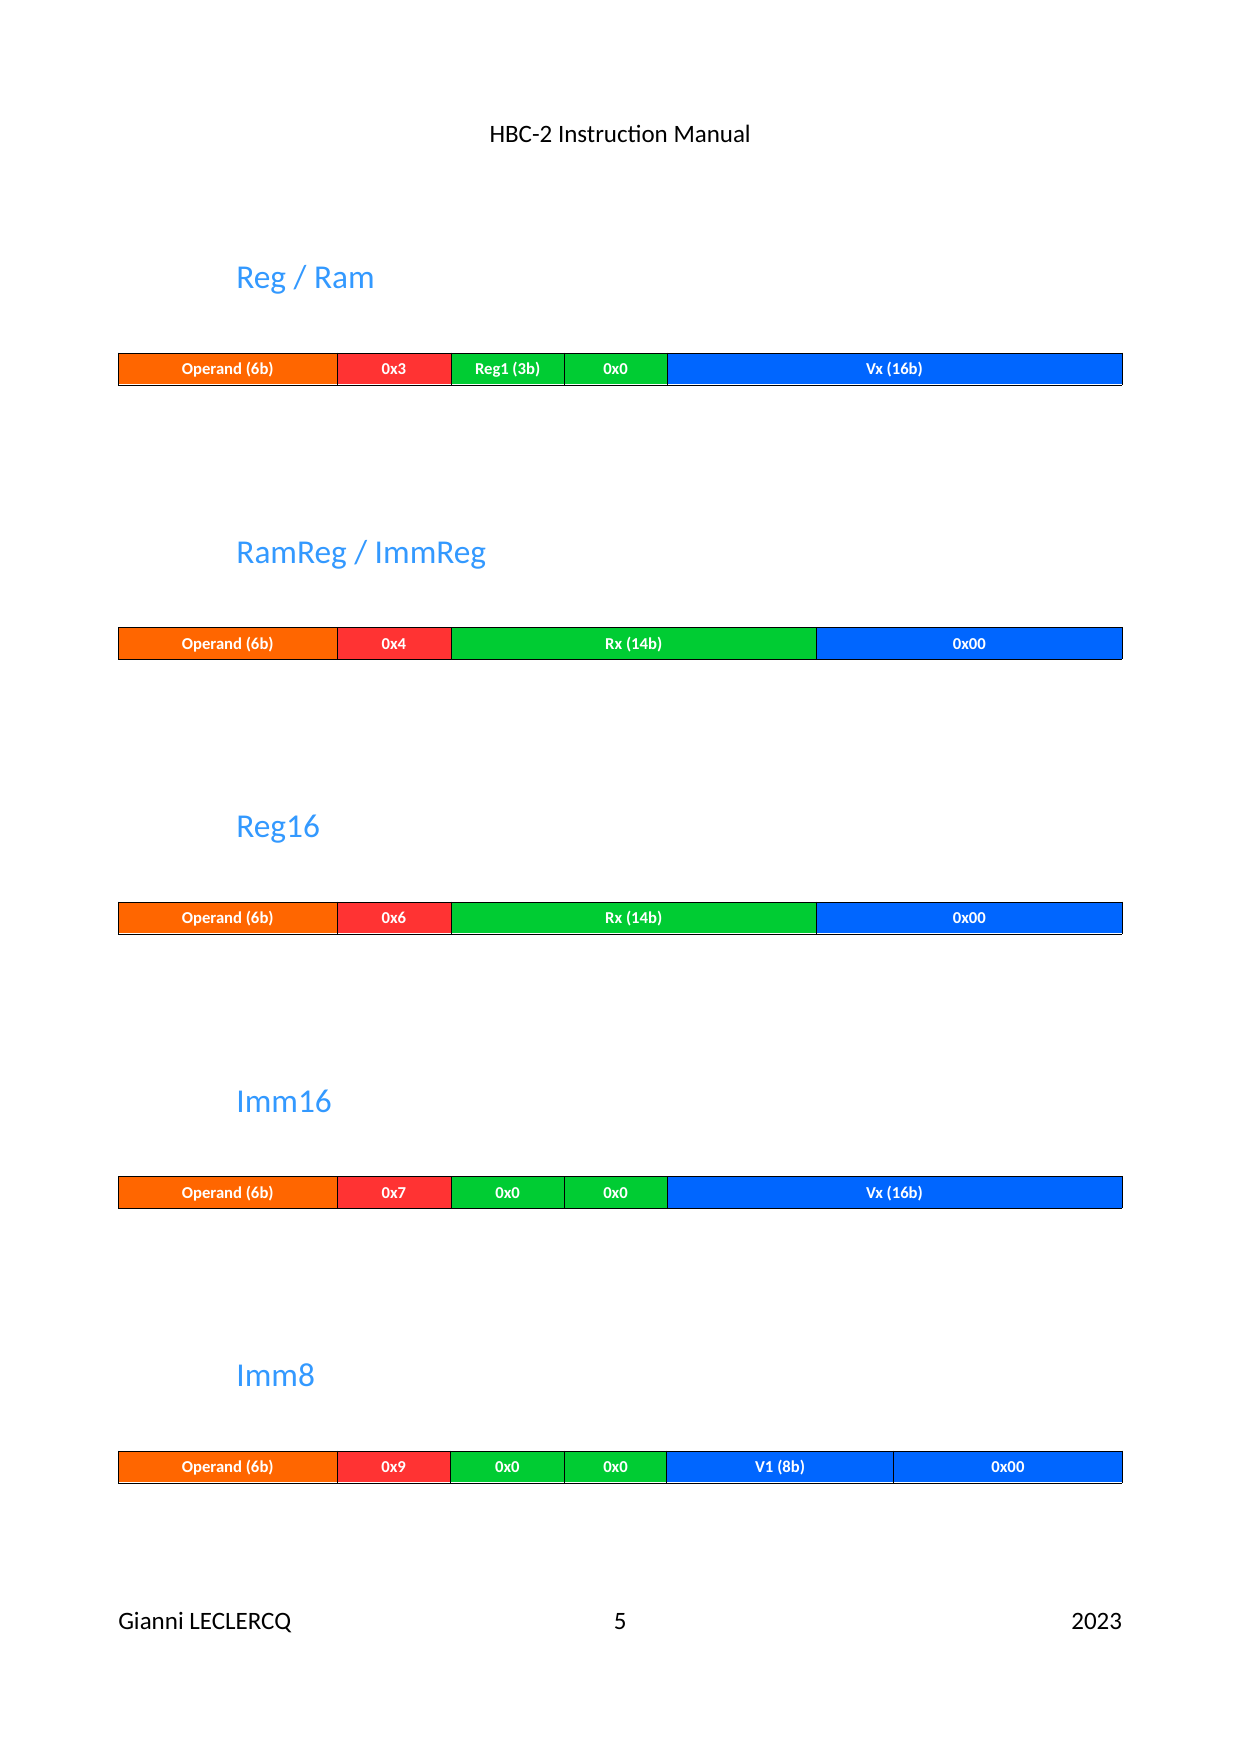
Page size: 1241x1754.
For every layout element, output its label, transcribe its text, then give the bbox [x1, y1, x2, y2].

subtitle Imm8 [236, 1354, 1122, 1395]
table_header 0x3 [338, 354, 451, 384]
table_header Vx (16b) [668, 354, 1122, 384]
table_header Operand (6b) [119, 903, 337, 933]
table_header 0x4 [338, 628, 451, 659]
table_header 0x9 [338, 1452, 450, 1482]
table_header 0x7 [338, 1177, 451, 1208]
table_header 0x0 [565, 1452, 666, 1482]
table_header Reg1 (3b) [452, 354, 564, 384]
subtitle RamReg / ImmReg [236, 531, 1122, 572]
table_header Rx (14b) [452, 628, 816, 659]
table_header Vx (16b) [668, 1177, 1122, 1208]
table_header 0x00 [817, 628, 1122, 659]
table_header 0x0 [451, 1452, 564, 1482]
table_header 0x0 [565, 1177, 667, 1208]
table_header 0x00 [894, 1452, 1122, 1482]
table_header Rx (14b) [452, 903, 816, 933]
subtitle Imm16 [236, 1080, 1122, 1121]
table_header Operand (6b) [119, 628, 337, 659]
subtitle Reg / Ram [236, 256, 1122, 297]
table_header 0x00 [817, 903, 1122, 933]
table_header Operand (6b) [119, 1177, 337, 1208]
table_header 0x0 [565, 354, 667, 384]
subtitle Reg16 [236, 805, 1122, 846]
table_header 0x6 [338, 903, 451, 933]
table_header Operand (6b) [119, 1452, 337, 1482]
table_header Operand (6b) [119, 354, 337, 384]
table_header 0x0 [452, 1177, 564, 1208]
table_header V1 (8b) [667, 1452, 893, 1482]
